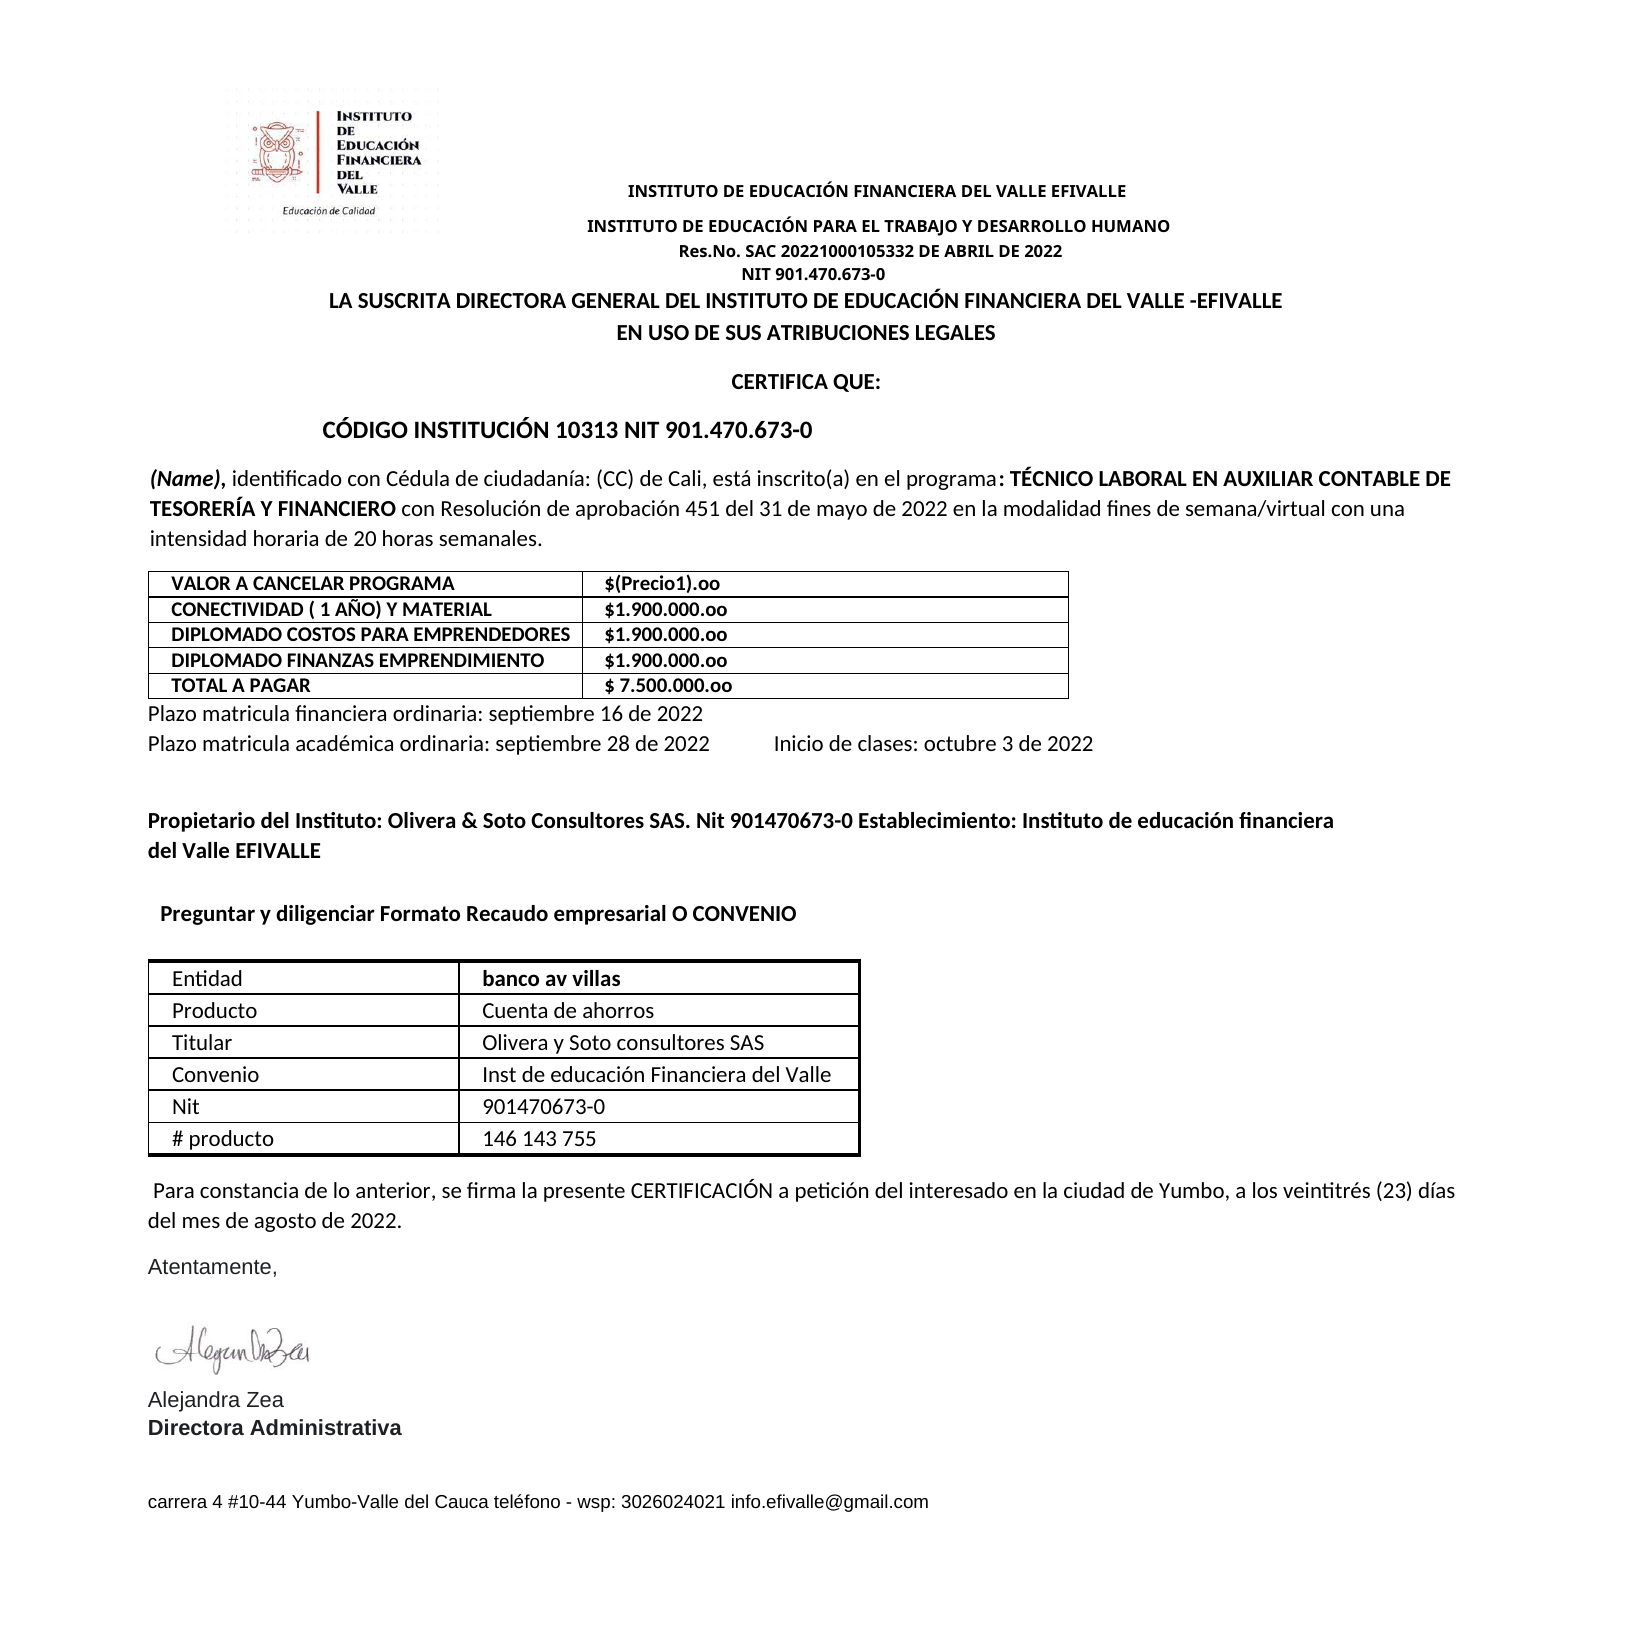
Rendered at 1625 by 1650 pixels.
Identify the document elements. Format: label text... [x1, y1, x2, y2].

table_cell Olivera y Soto consultores SAS [460, 1027, 858, 1057]
table_header banco av villas [460, 963, 858, 993]
text Preguntar y diligenciar Formato Recaudo empresarial O CONVENIO [160, 899, 1476, 927]
text NIT 901.470.673-0 [450, 263, 1176, 286]
text Propietario del Instituto: Olivera & Soto Consultores SAS. Nit 901470673-0 Establecimiento: Instituto de educación financiera del Valle EFIVALLE [148, 807, 1356, 864]
text INSTITUTO DE EDUCACIÓN FINANCIERA DEL VALLE EFIVALLE [135, 180, 1319, 202]
text Plazo matricula financiera ordinaria: septiembre 16 de 2022 [148, 699, 1476, 727]
table_cell Producto [149, 995, 458, 1025]
table_cell $ 7.500.000.oo [583, 674, 1068, 698]
table_cell DIPLOMADO COSTOS PARA EMPRENDEDORES [149, 623, 582, 647]
text carrera 4 #10-44 Yumbo-Valle del Cauca teléfono - wsp: 3026024021 info.efivalle@gmail.com [148, 1491, 1476, 1512]
table_cell $1.900.000.oo [583, 598, 1068, 622]
text INSTITUTO DE EDUCACIÓN PARA EL TRABAJO Y DESARROLLO HUMANO [384, 215, 1319, 237]
picture [225, 202, 440, 233]
picture [225, 87, 440, 180]
text (Name), identificado con Cédula de ciudadanía: (CC) de Cali, está inscrito(a) en el programa: TÉCNICO LABORAL EN AUXILIAR CONTABLE DE TESORERÍA Y FINANCIERO con Resolución de aprobación 451 del 31 de mayo de 2022 en la modalidad fines de semana/virtual con una intensidad horaria de 20 horas semanales. [149, 464, 1463, 552]
text Atentamente, [148, 1254, 1476, 1279]
table_cell Titular [149, 1027, 458, 1057]
text Directora Administrativa [148, 1414, 1476, 1439]
table_cell $1.900.000.oo [583, 648, 1068, 673]
table_cell DIPLOMADO FINANZAS EMPRENDIMIENTO [149, 648, 582, 673]
text CERTIFICA QUE: [442, 367, 1170, 395]
title CÓDIGO INSTITUCIÓN 10313 NIT 901.470.673-0 [147, 414, 988, 445]
text Res.No. SAC 20221000105332 DE ABRIL DE 2022 [450, 239, 1176, 262]
picture [155, 1303, 319, 1375]
table_cell Inst de educación Financiera del Valle [460, 1059, 858, 1089]
text Plazo matricula académica ordinaria: septiembre 28 de 2022 Inicio de clases: octubre 3 de 2022 [148, 729, 1476, 757]
table_cell # producto [149, 1123, 458, 1153]
table_header VALOR A CANCELAR PROGRAMA [149, 572, 582, 596]
table_cell 146 143 755 [460, 1123, 858, 1153]
text Alejandra Zea [148, 1313, 1476, 1412]
text EN USO DE SUS ATRIBUCIONES LEGALES [442, 318, 1170, 346]
table_header Entidad [149, 963, 458, 993]
text LA SUSCRITA DIRECTORA GENERAL DEL INSTITUTO DE EDUCACIÓN FINANCIERA DEL VALLE -EFIVALLE [147, 287, 1465, 315]
table_cell Cuenta de ahorros [460, 995, 858, 1025]
table_cell TOTAL A PAGAR [149, 674, 582, 698]
table_header $(Precio1).oo [583, 572, 1068, 596]
table_cell $1.900.000.oo [583, 623, 1068, 647]
table_cell 901470673-0 [460, 1091, 858, 1121]
table_cell CONECTIVIDAD ( 1 AÑO) Y MATERIAL [149, 598, 582, 622]
text Para constancia de lo anterior, se firma la presente CERTIFICACIÓN a petición del interesado en la ciudad de Yumbo, a los veintitrés (23) días del mes de agosto de 2022. [148, 1176, 1476, 1234]
table_cell Convenio [149, 1059, 458, 1089]
table_cell Nit [149, 1091, 458, 1121]
